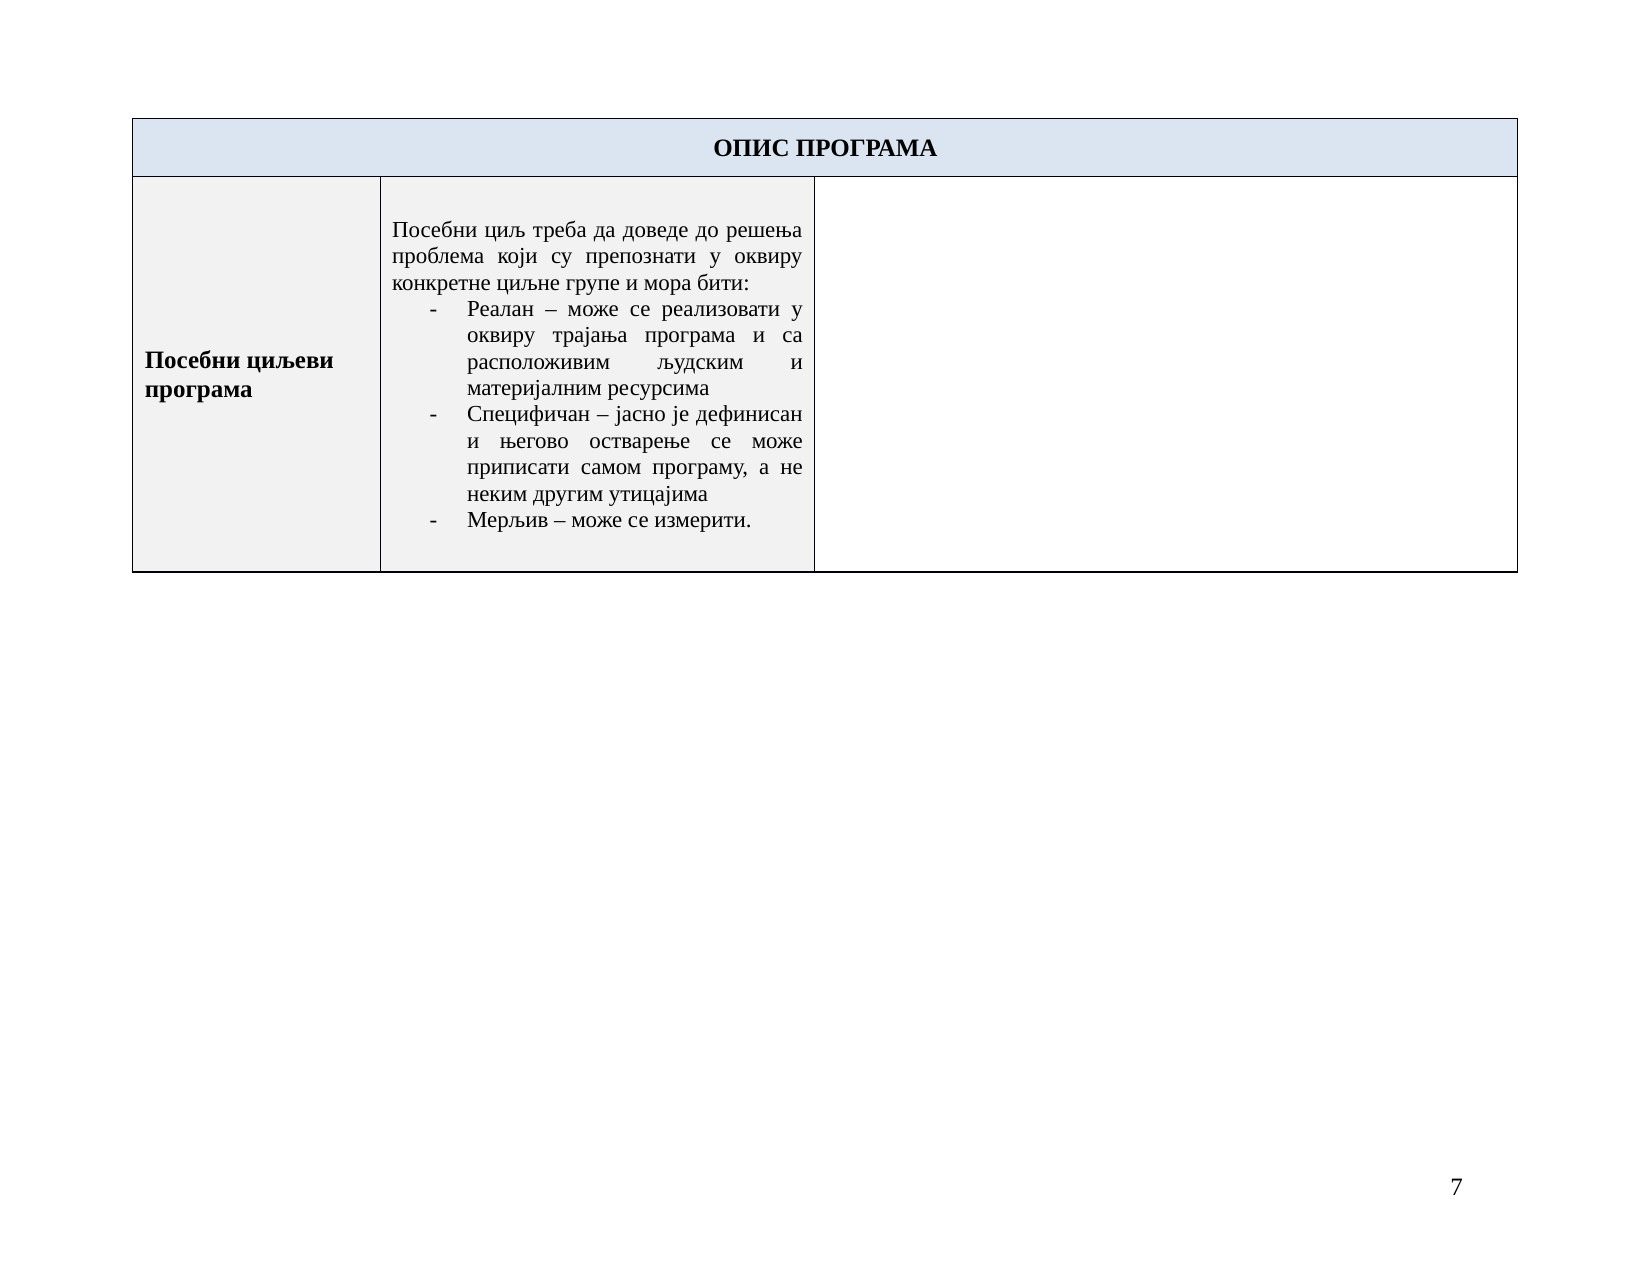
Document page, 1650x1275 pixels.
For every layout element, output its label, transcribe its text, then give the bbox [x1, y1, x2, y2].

table_cell Посебни циљеви програма [133, 177, 380, 571]
table_header ОПИС ПРОГРАМА [133, 119, 1517, 176]
table_cell Посебни циљ треба да доведе до решења проблема који су препознати у оквиру конкретне циљне групе и мора бити: Реалан – може се реализовати у оквиру трајања програма и са расположивим људским и материјалним ресурсима Специфичан – јасно је дефинисан и његово остварење се може приписати самом програму, а не неким другим утицајима Мерљив – може се измерити. [381, 177, 814, 571]
table_cell [815, 177, 1517, 571]
